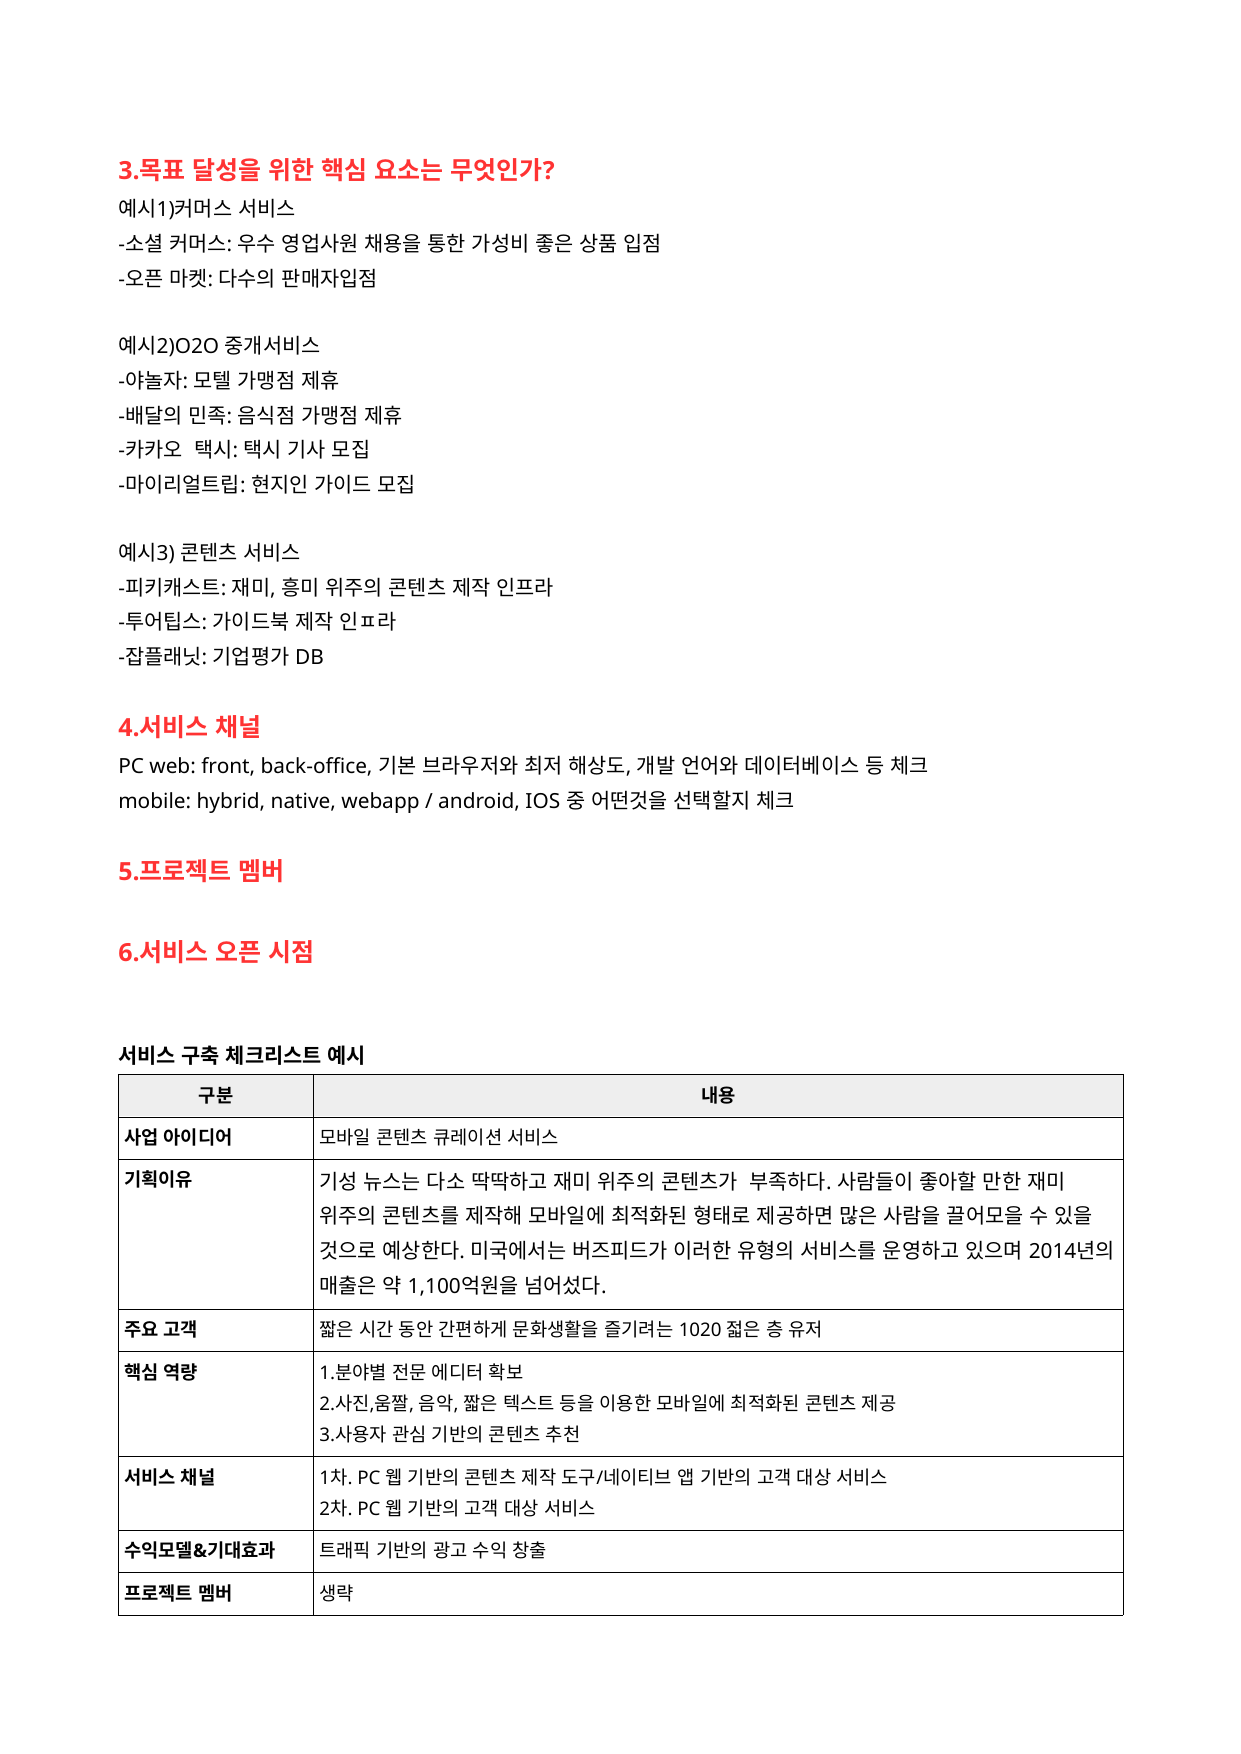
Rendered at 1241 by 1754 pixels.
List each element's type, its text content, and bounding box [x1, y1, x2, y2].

table_cell 1.분야별 전문 에디터 확보 2.사진,움짤, 음악, 짧은 텍스트 등을 이용한 모바일에 최적화된 콘텐츠 제공 3.사용자 관심 기반의 콘텐츠 추천 [314, 1352, 1123, 1456]
text PC web: front, back-office, 기본 브라우저와 최저 해상도, 개발 언어와 데이터베이스 등 체크 [118, 749, 1122, 780]
text mobile: hybrid, native, webapp / android, IOS 중 어떤것을 선택할지 체크 [118, 784, 1122, 814]
text 6.서비스 오픈 시점 [118, 932, 1122, 969]
table_cell 핵심 역량 [119, 1352, 313, 1456]
table_cell 프로젝트 멤버 [119, 1573, 313, 1614]
table_cell 서비스 채널 [119, 1457, 313, 1530]
text 5.프로젝트 멤버 [118, 852, 1122, 888]
table_cell 기성 뉴스는 다소 딱딱하고 재미 위주의 콘텐츠가 부족하다. 사람들이 좋아할 만한 재미 위주의 콘텐츠를 제작해 모바일에 최적화된 형태로 제공하면 많은 사람을 끌어모을 수 있을 것으로 예상한다. 미국에서는 버즈피드가 이러한 유형의 서비스를 운영하고 있으며 2014년의 매출은 약 1,100억원을 넘어섰다. [314, 1160, 1123, 1309]
text 4.서비스 채널 [118, 708, 1122, 744]
table_cell 주요 고객 [119, 1310, 313, 1351]
text -소셜 커머스: 우수 영업사원 채용을 통한 가성비 좋은 상품 입점 [118, 227, 1122, 257]
text -카카오 택시: 택시 기사 모집 [118, 434, 1122, 464]
table_header 내용 [314, 1075, 1123, 1116]
table_cell 모바일 콘텐츠 큐레이션 서비스 [314, 1118, 1123, 1159]
table_cell 생략 [314, 1573, 1123, 1614]
text 3.목표 달성을 위한 핵심 요소는 무엇인가? [118, 151, 1122, 187]
text -마이리얼트립: 현지인 가이드 모집 [118, 468, 1122, 499]
table_cell 사업 아이디어 [119, 1118, 313, 1159]
text 예시1)커머스 서비스 [118, 192, 1122, 223]
text -배달의 민족: 음식점 가맹점 제휴 [118, 399, 1122, 429]
text -야놀자: 모텔 가맹점 제휴 [118, 364, 1122, 394]
table_cell 기획이유 [119, 1160, 313, 1309]
text -오픈 마켓: 다수의 판매자입점 [118, 262, 1122, 292]
table_header 구분 [119, 1075, 313, 1116]
text -투어팁스: 가이드북 제작 인ㅍ라 [118, 606, 1122, 636]
table_cell 1차. PC 웹 기반의 콘텐츠 제작 도구/네이티브 앱 기반의 고객 대상 서비스 2차. PC 웹 기반의 고객 대상 서비스 [314, 1457, 1123, 1530]
text 예시3) 콘텐츠 서비스 [118, 536, 1122, 566]
text -잡플래닛: 기업평가 DB [118, 640, 1122, 671]
table_cell 수익모델&기대효과 [119, 1531, 313, 1572]
text 서비스 구축 체크리스트 예시 [118, 1039, 1122, 1069]
table_cell 짧은 시간 동안 간편하게 문화생활을 즐기려는 1020 젋은 층 유저 [314, 1310, 1123, 1351]
text 예시2)O2O 중개서비스 [118, 329, 1122, 360]
text -피키캐스트: 재미, 흥미 위주의 콘텐츠 제작 인프라 [118, 571, 1122, 601]
table_cell 트래픽 기반의 광고 수익 창출 [314, 1531, 1123, 1572]
